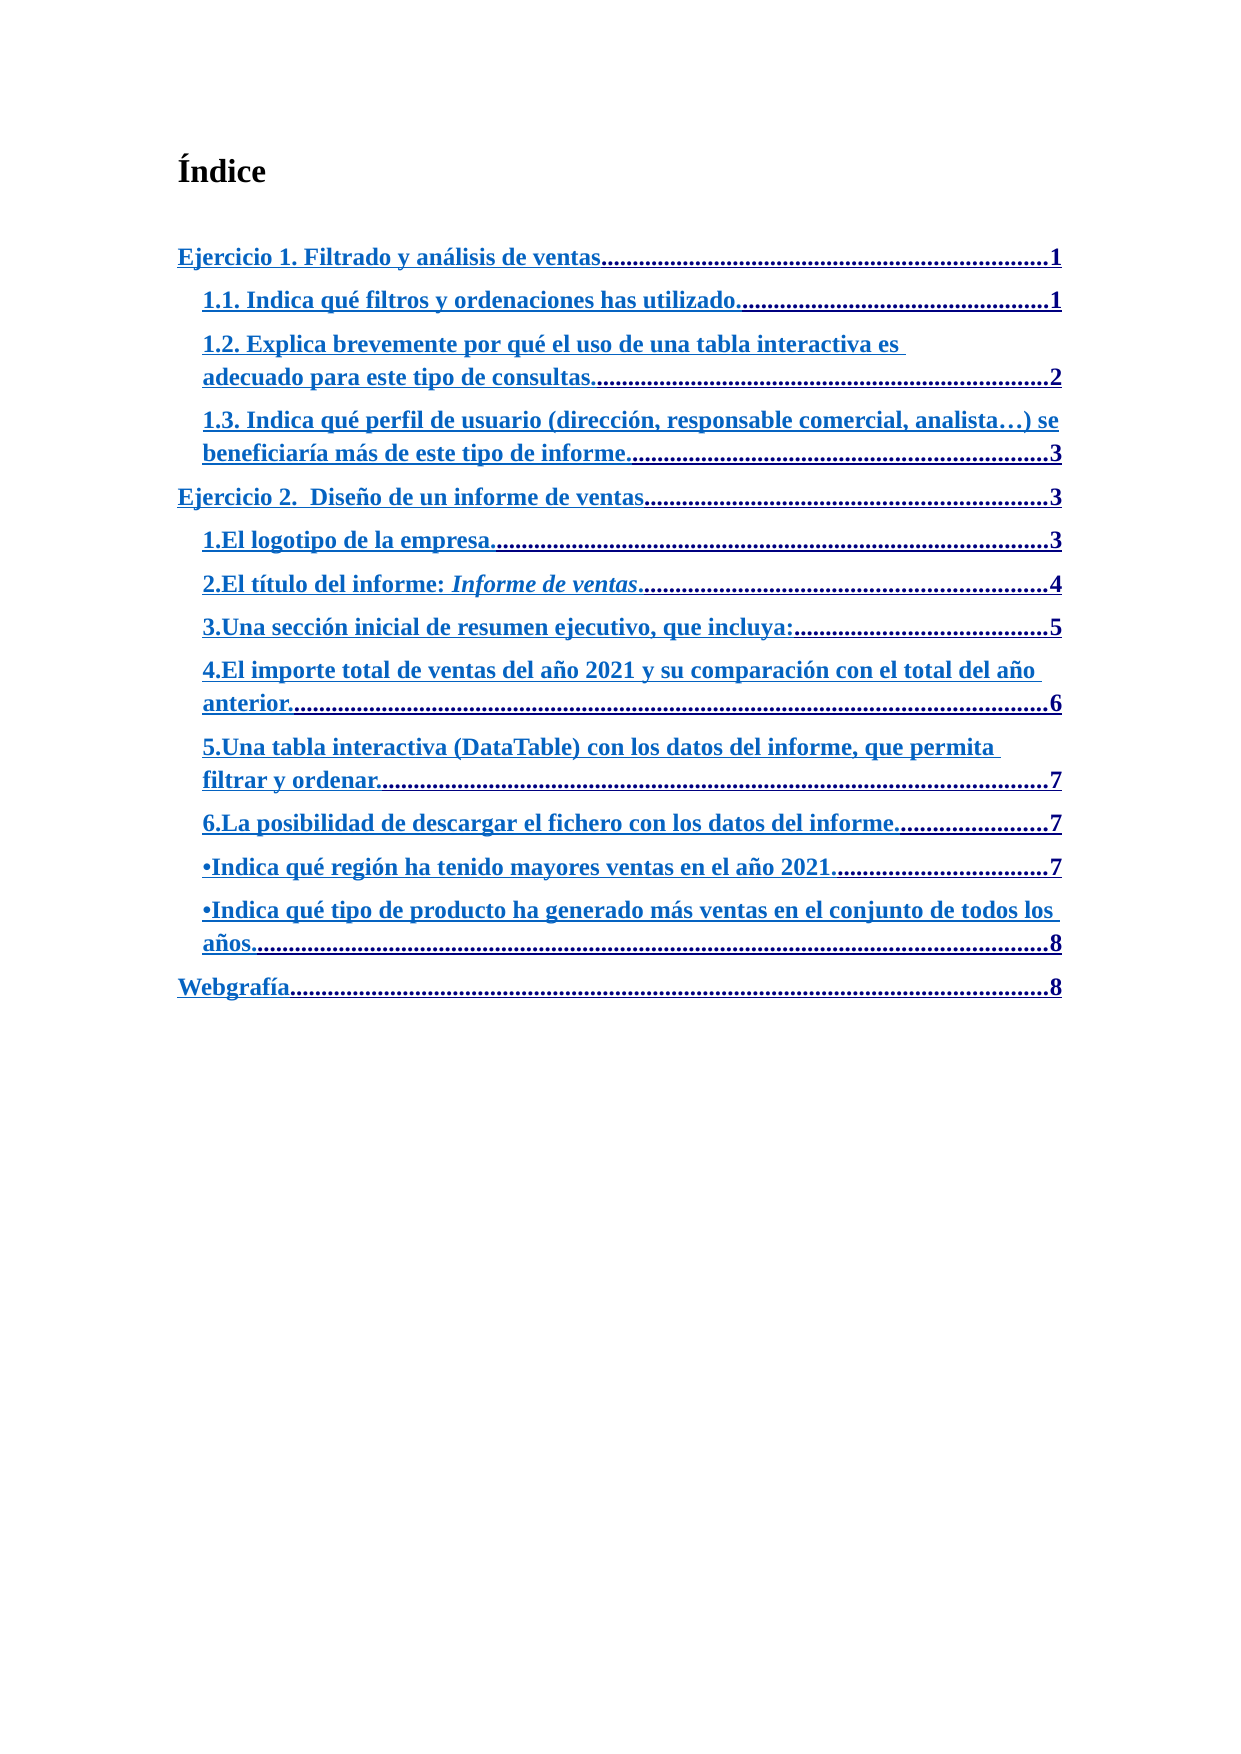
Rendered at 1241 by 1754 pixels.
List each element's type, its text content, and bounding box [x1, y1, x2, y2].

text •Indica qué tipo de producto ha generado más ventas en el conjunto de todos los años. 8 [202, 895, 1063, 957]
text 4.El importe total de ventas del año 2021 y su comparación con el total del año anterior. 6 [202, 656, 1063, 717]
text Ejercicio 2. Diseño de un informe de ventas 3 [177, 482, 1063, 511]
text Índice [177, 152, 1063, 190]
text 1.3. Indica qué perfil de usuario (dirección, responsable comercial, analista…) se beneficiaría más de este tipo de informe. 3 [202, 405, 1063, 467]
text 1.El logotipo de la empresa. 3 [202, 525, 1063, 554]
text 6.La posibilidad de descargar el fichero con los datos del informe. 7 [202, 808, 1063, 837]
text 2.El título del informe: Informe de ventas. 4 [202, 569, 1063, 597]
text Ejercicio 1. Filtrado y análisis de ventas 1 [177, 242, 1063, 271]
text 1.2. Explica brevemente por qué el uso de una tabla interactiva es adecuado para este tipo de consultas. 2 [202, 329, 1063, 391]
text 1.1. Indica qué filtros y ordenaciones has utilizado. 1 [202, 285, 1063, 314]
text 5.Una tabla interactiva (DataTable) con los datos del informe, que permita filtrar y ordenar. 7 [202, 732, 1063, 794]
text •Indica qué región ha tenido mayores ventas en el año 2021. 7 [202, 852, 1063, 881]
text Webgrafía 8 [177, 972, 1063, 1001]
text 3.Una sección inicial de resumen ejecutivo, que incluya: 5 [202, 612, 1063, 641]
